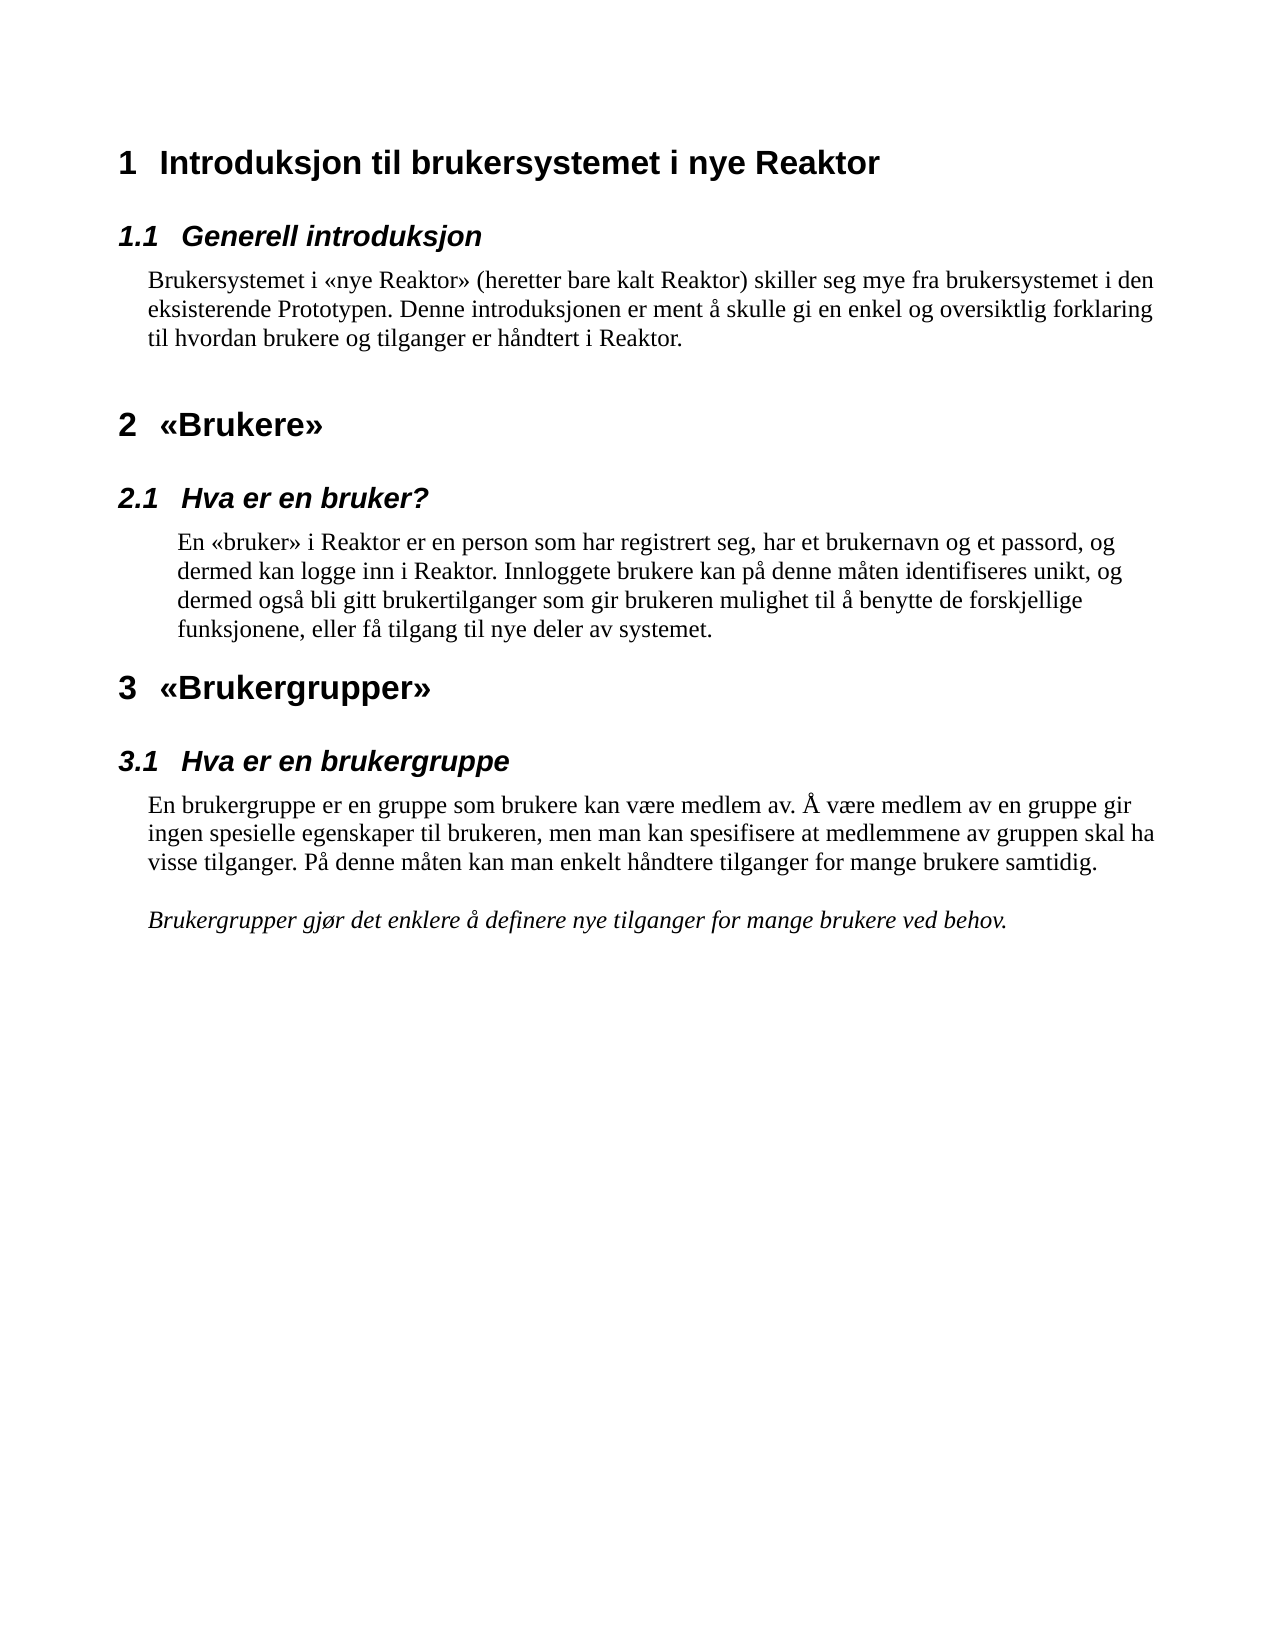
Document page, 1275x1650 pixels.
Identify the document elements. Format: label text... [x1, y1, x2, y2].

subtitle «Brukergrupper» [118, 667, 1157, 706]
text Brukergrupper gjør det enklere å definere nye tilganger for mange brukere ved behov. [148, 905, 1157, 933]
subtitle «Brukere» [118, 405, 1157, 444]
subtitle Generell introduksjon [118, 219, 1157, 253]
text Brukersystemet i «nye Reaktor» (heretter bare kalt Reaktor) skiller seg mye fra brukersystemet i den eksisterende Prototypen. Denne introduksjonen er ment å skulle gi en enkel og oversiktlig forklaring til hvordan brukere og tilganger er håndtert i Reaktor. [148, 265, 1157, 352]
text En «bruker» i Reaktor er en person som har registrert seg, har et brukernavn og et passord, og dermed kan logge inn i Reaktor. Innloggete brukere kan på denne måten identifiseres unikt, og dermed også bli gitt brukertilganger som gir brukeren mulighet til å benytte de forskjellige funksjonene, eller få tilgang til nye deler av systemet. [177, 527, 1157, 642]
subtitle Hva er en brukergruppe [118, 744, 1157, 777]
subtitle Hva er en bruker? [118, 481, 1157, 515]
text En brukergruppe er en gruppe som brukere kan være medlem av. Å være medlem av en gruppe gir ingen spesielle egenskaper til brukeren, men man kan spesifisere at medlemmene av gruppen skal ha visse tilganger. På denne måten kan man enkelt håndtere tilganger for mange brukere samtidig. [148, 790, 1157, 876]
subtitle Introduksjon til brukersystemet i nye Reaktor [118, 143, 1157, 182]
